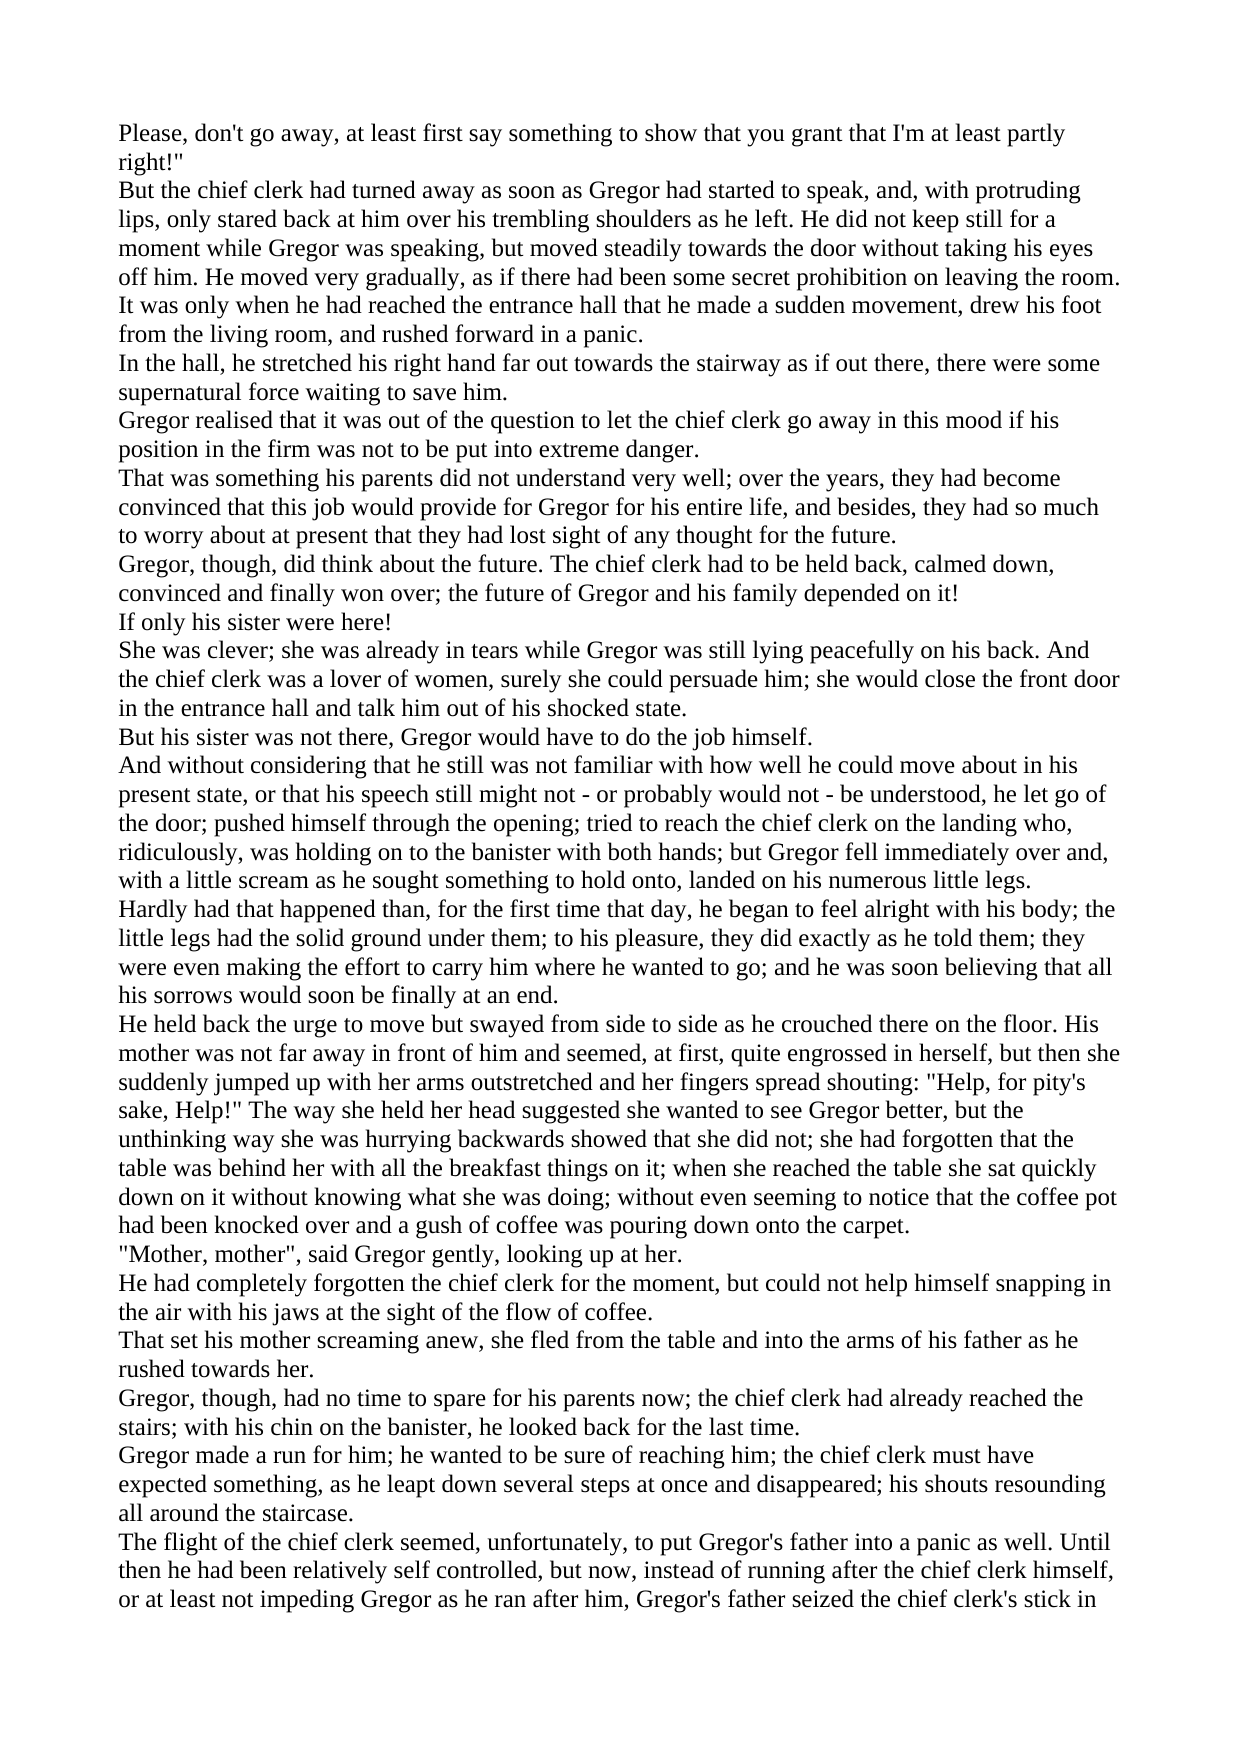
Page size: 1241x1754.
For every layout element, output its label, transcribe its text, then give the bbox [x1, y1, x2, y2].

text That was something his parents did not understand very well; over the years, they had become convinced that this job would provide for Gregor for his entire life, and besides, they had so much to worry about at present that they had lost sight of any thought for the future. [118, 463, 1122, 549]
text Please, don't go away, at least first say something to show that you grant that I'm at least partly right!" [118, 118, 1122, 176]
text Gregor, though, did think about the future. The chief clerk had to be held back, calmed down, convinced and finally won over; the future of Gregor and his family depended on it! [118, 549, 1122, 607]
text If only his sister were here! [118, 607, 1122, 636]
text He had completely forgotten the chief clerk for the moment, but could not help himself snapping in the air with his jaws at the sight of the flow of coffee. [118, 1268, 1122, 1326]
text But his sister was not there, Gregor would have to do the job himself. [118, 722, 1122, 751]
text "Mother, mother", said Gregor gently, looking up at her. [118, 1239, 1122, 1268]
text In the hall, he stretched his right hand far out towards the stairway as if out there, there were some supernatural force waiting to save him. [118, 348, 1122, 406]
text It was only when he had reached the entrance hall that he made a sudden movement, drew his foot from the living room, and rushed forward in a panic. [118, 291, 1122, 348]
text She was clever; she was already in tears while Gregor was still lying peacefully on his back. And the chief clerk was a lover of women, surely she could persuade him; she would close the front door in the entrance hall and talk him out of his shocked state. [118, 636, 1122, 722]
text Gregor made a run for him; he wanted to be sure of reaching him; the chief clerk must have expected something, as he leapt down several steps at once and disappeared; his shouts resounding all around the staircase. [118, 1441, 1122, 1527]
text That set his mother screaming anew, she fled from the table and into the arms of his father as he rushed towards her. [118, 1326, 1122, 1383]
text The flight of the chief clerk seemed, unfortunately, to put Gregor's father into a panic as well. Until then he had been relatively self controlled, but now, instead of running after the chief clerk himself, or at least not impeding Gregor as he ran after him, Gregor's father seized the chief clerk's stick in [118, 1527, 1122, 1613]
text Gregor realised that it was out of the question to let the chief clerk go away in this mood if his position in the firm was not to be put into extreme danger. [118, 406, 1122, 463]
text But the chief clerk had turned away as soon as Gregor had started to speak, and, with protruding lips, only stared back at him over his trembling shoulders as he left. He did not keep still for a moment while Gregor was speaking, but moved steadily towards the door without taking his eyes off him. He moved very gradually, as if there had been some secret prohibition on leaving the room. [118, 176, 1122, 291]
text Hardly had that happened than, for the first time that day, he began to feel alright with his body; the little legs had the solid ground under them; to his pleasure, they did exactly as he told them; they were even making the effort to carry him where he wanted to go; and he was soon believing that all his sorrows would soon be finally at an end. [118, 894, 1122, 1009]
text He held back the urge to move but swayed from side to side as he crouched there on the floor. His mother was not far away in front of him and seemed, at first, quite engrossed in herself, but then she suddenly jumped up with her arms outstretched and her fingers spread shouting: "Help, for pity's sake, Help!" The way she held her head suggested she wanted to see Gregor better, but the unthinking way she was hurrying backwards showed that she did not; she had forgotten that the table was behind her with all the breakfast things on it; when she reached the table she sat quickly down on it without knowing what she was doing; without even seeming to notice that the coffee pot had been knocked over and a gush of coffee was pouring down onto the carpet. [118, 1009, 1122, 1239]
text And without considering that he still was not familiar with how well he could move about in his present state, or that his speech still might not - or probably would not - be understood, he let go of the door; pushed himself through the opening; tried to reach the chief clerk on the landing who, ridiculously, was holding on to the banister with both hands; but Gregor fell immediately over and, with a little scream as he sought something to hold onto, landed on his numerous little legs. [118, 751, 1122, 894]
text Gregor, though, had no time to spare for his parents now; the chief clerk had already reached the stairs; with his chin on the banister, he looked back for the last time. [118, 1383, 1122, 1441]
